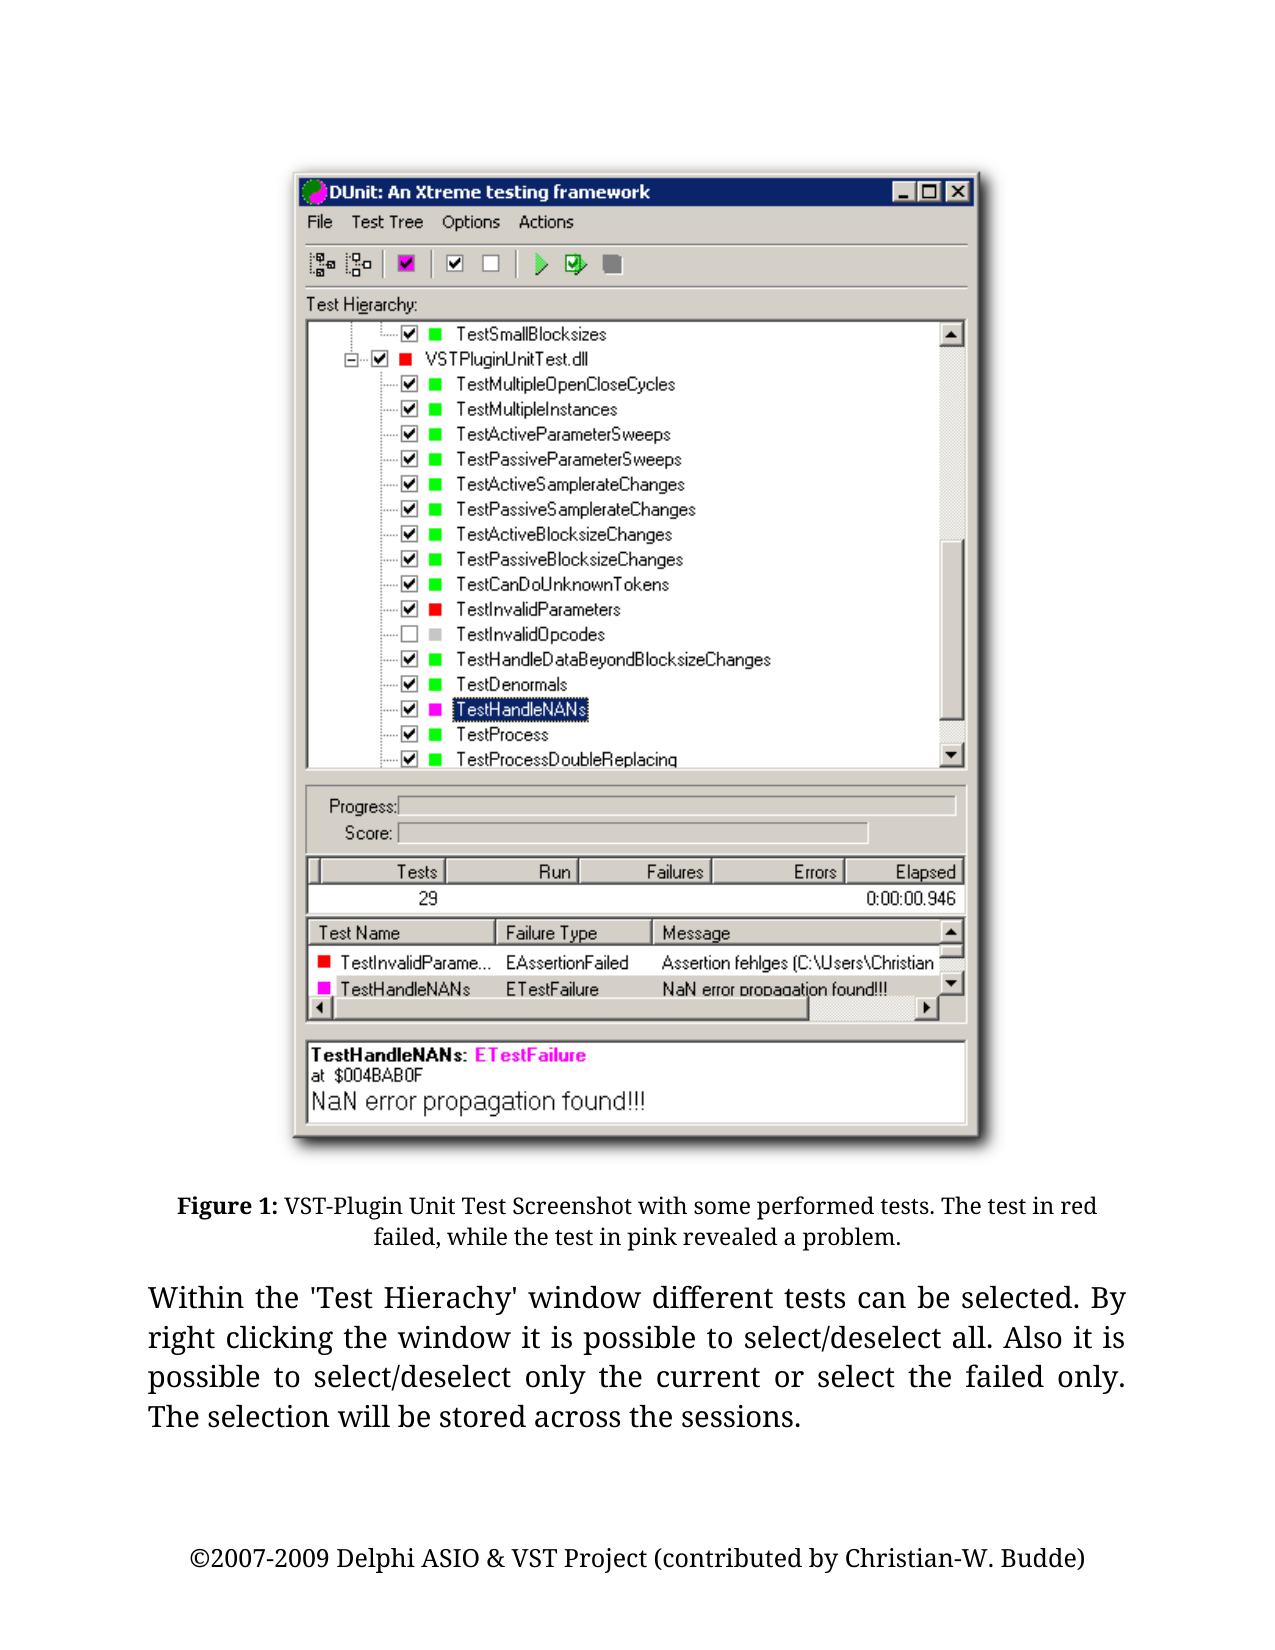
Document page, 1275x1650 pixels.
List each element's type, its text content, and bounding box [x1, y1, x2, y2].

picture [268, 147, 1007, 1165]
text Within the 'Test Hierachy' window different tests can be selected. By right clicking the window it is possible to select/deselect all. Also it is possible to select/deselect only the current or select the failed only. The selection will be stored across the sessions. [148, 1277, 1127, 1436]
text Figure 1: VST-Plugin Unit Test Screenshot with some performed tests. The test in red failed, while the test in pink revealed a problem. [148, 1190, 1127, 1252]
